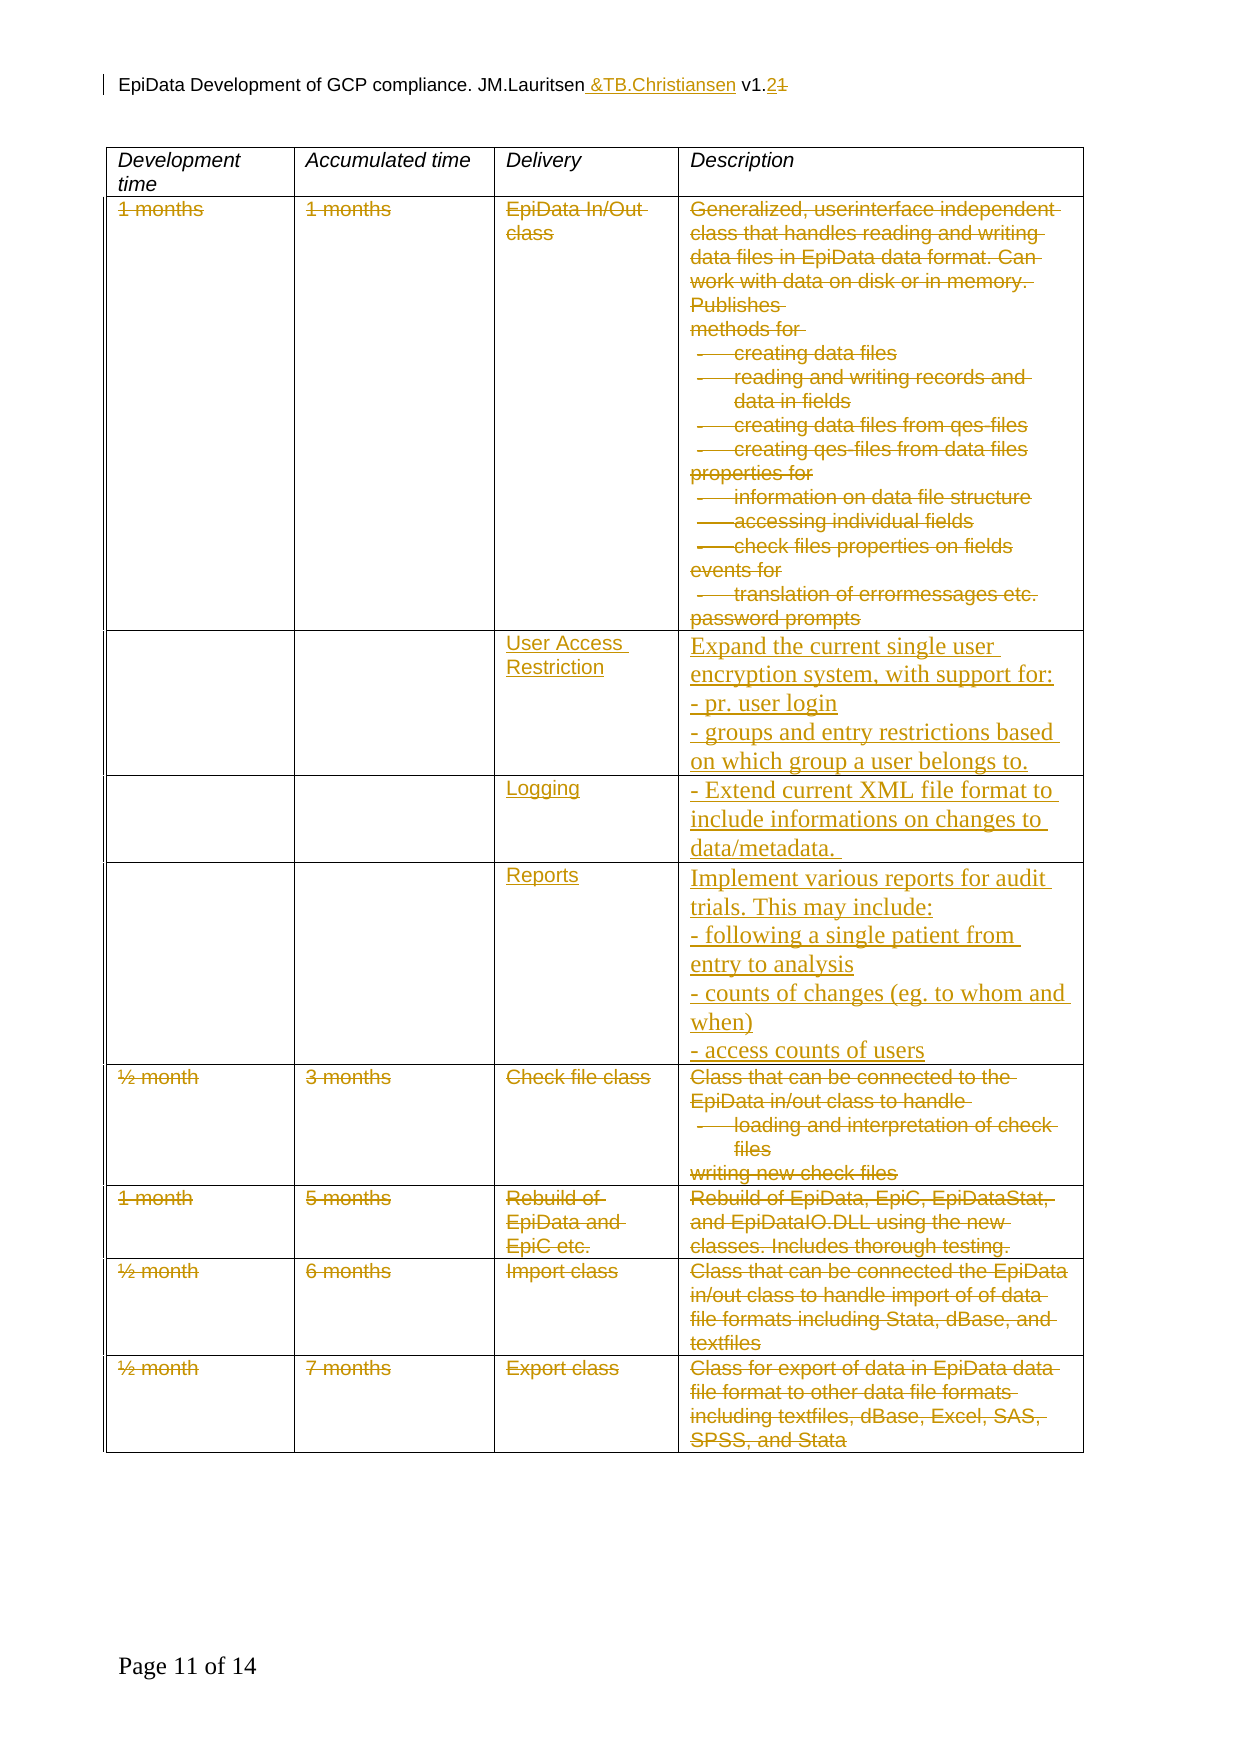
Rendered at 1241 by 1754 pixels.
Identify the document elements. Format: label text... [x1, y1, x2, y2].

table_cell [107, 776, 294, 862]
table_cell [295, 1186, 494, 1258]
table_cell Reports [495, 863, 678, 1064]
table_cell [295, 776, 494, 862]
table_cell [495, 1356, 678, 1452]
table_header Description [679, 148, 1083, 196]
table_cell User Access Restriction [495, 631, 678, 774]
table_cell [107, 1259, 294, 1355]
table_cell [679, 1356, 1083, 1452]
table_cell [107, 197, 294, 630]
table_cell [495, 197, 678, 630]
table_cell Expand the current single user encryption system, with support for: - pr. user login - groups and entry restrictions based on which group a user belongs to. [679, 631, 1083, 774]
table_cell [295, 1356, 494, 1452]
table_cell [295, 1259, 494, 1355]
table_cell [679, 197, 1083, 630]
table_cell [295, 631, 494, 774]
table_header Development time [107, 148, 294, 196]
table_cell [679, 1186, 1083, 1258]
table_cell [107, 1065, 294, 1185]
table_cell [679, 1259, 1083, 1355]
table_cell [107, 1356, 294, 1452]
table_cell Implement various reports for audit trials. This may include: - following a single patient from entry to analysis - counts of changes (eg. to whom and when) - access counts of users [679, 863, 1083, 1064]
table_cell [295, 197, 494, 630]
table_cell [295, 863, 494, 1064]
table_cell - Extend current XML file format to include informations on changes to data/metadata. [679, 776, 1083, 862]
table_cell [107, 631, 294, 774]
table_header Accumulated time [295, 148, 494, 196]
table_cell [495, 1065, 678, 1185]
table_cell [679, 1065, 1083, 1185]
table_cell [495, 1259, 678, 1355]
table_cell [295, 1065, 494, 1185]
table_cell Logging [495, 776, 678, 862]
table_header Delivery [495, 148, 678, 196]
table_cell [495, 1186, 678, 1258]
table_cell [107, 863, 294, 1064]
table_cell [107, 1186, 294, 1258]
